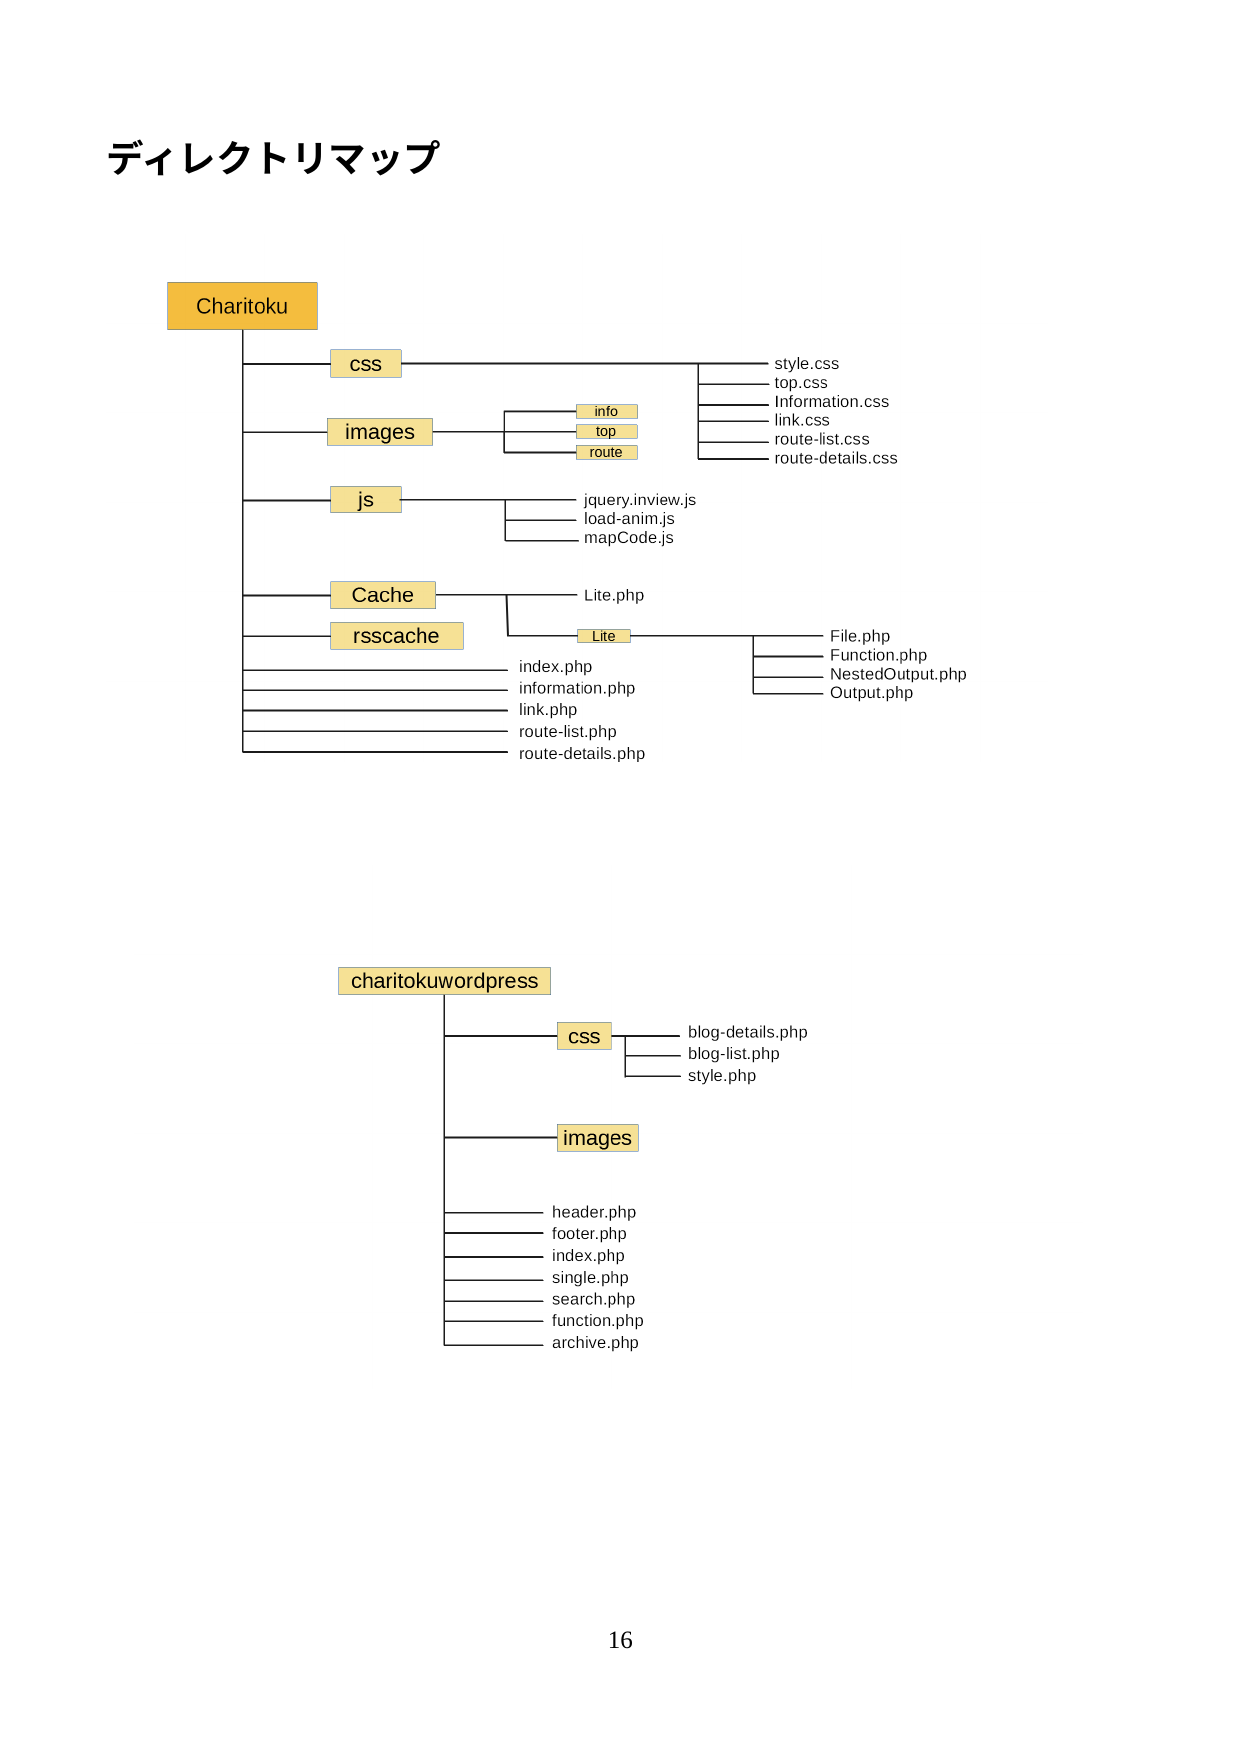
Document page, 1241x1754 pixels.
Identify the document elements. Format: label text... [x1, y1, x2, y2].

text ディレクトリマップ [106, 129, 1134, 183]
picture [133, 865, 1083, 1389]
picture [106, 234, 1048, 762]
